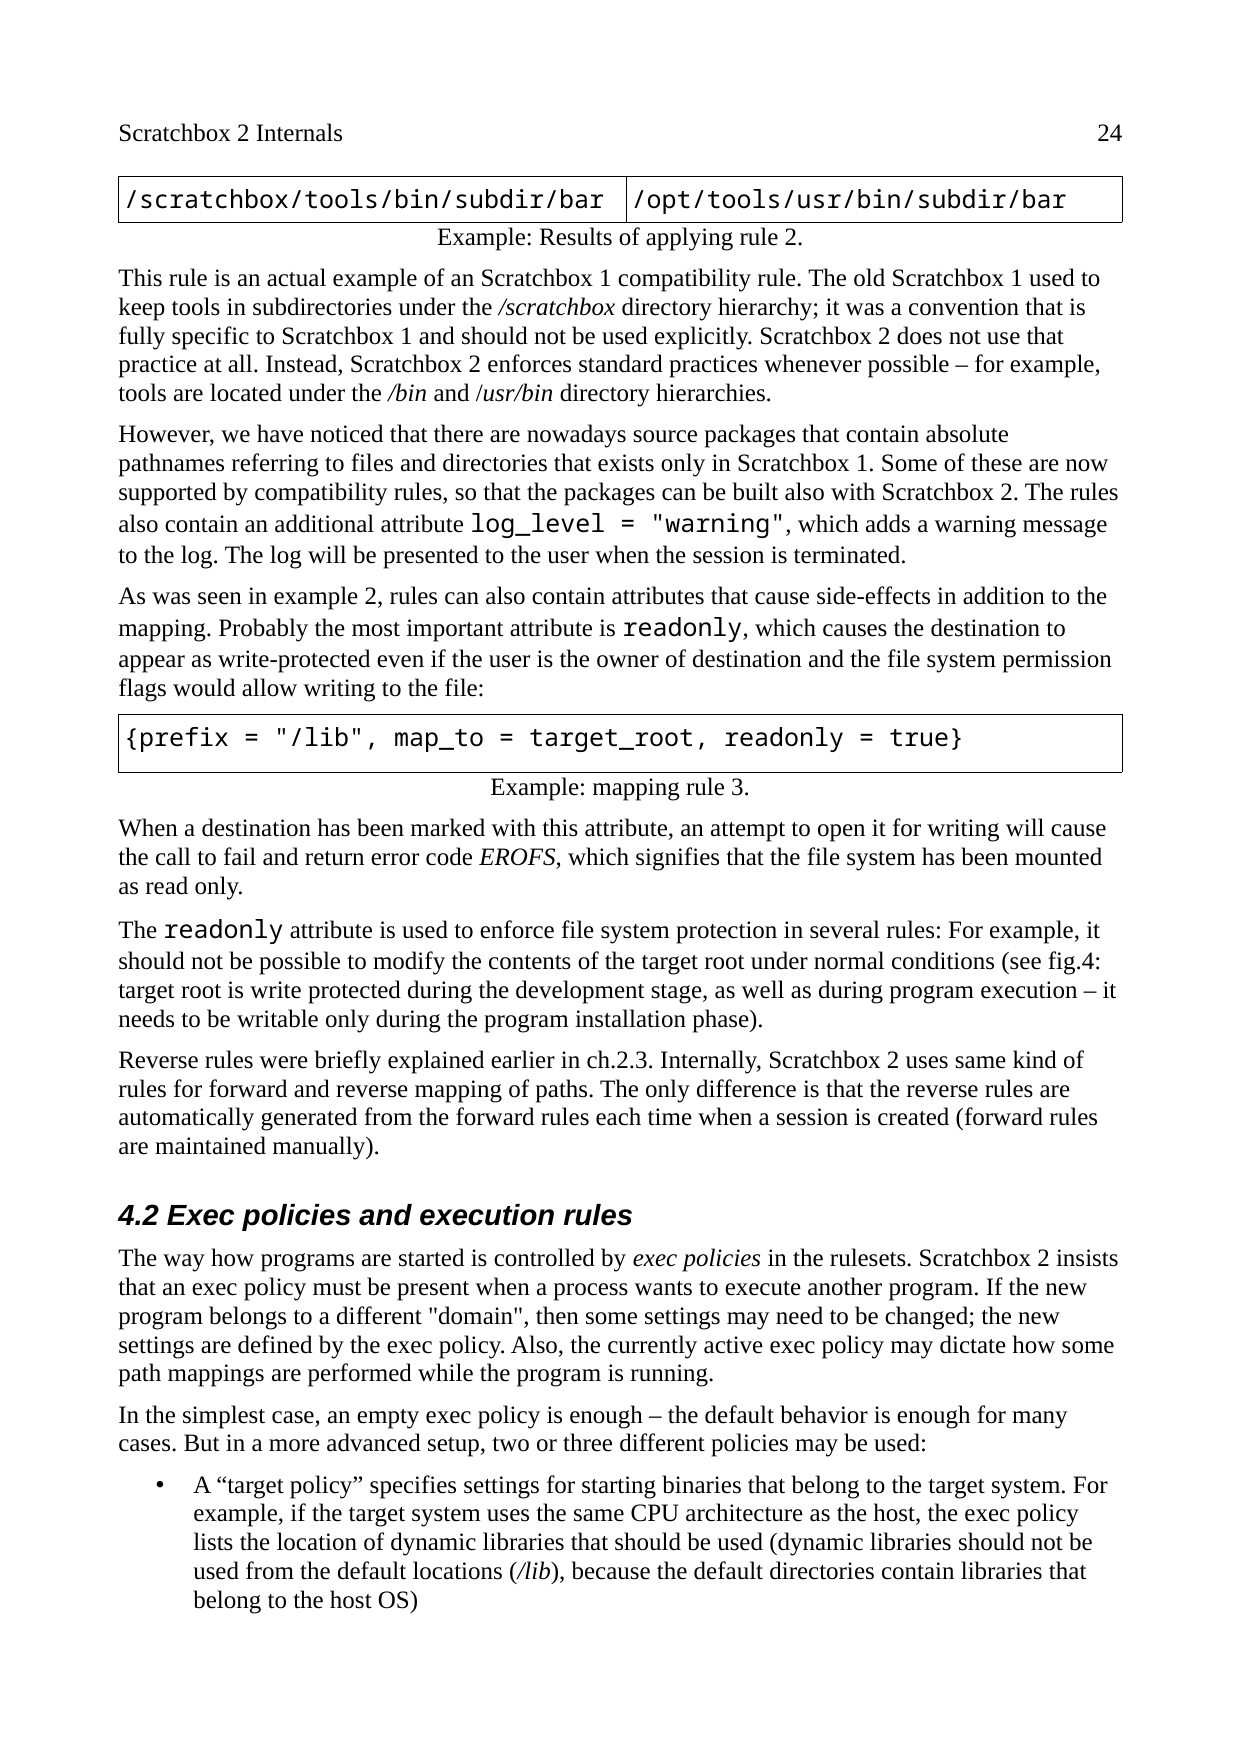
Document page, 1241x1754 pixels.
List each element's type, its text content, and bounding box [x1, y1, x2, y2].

text As was seen in example 2, rules can also contain attributes that cause side-effects in addition to the mapping. Probably the most important attribute is readonly, which causes the destination to appear as write-protected even if the user is the owner of destination and the file system permission flags would allow writing to the file: [118, 581, 1122, 701]
text In the simplest case, an empty exec policy is enough – the default behavior is enough for many cases. But in a more advanced setup, two or three different policies may be used: [118, 1400, 1122, 1457]
table_cell /scratchbox/tools/bin/subdir/bar [119, 177, 626, 222]
text Example: Results of applying rule 2. [118, 223, 1122, 251]
text The way how programs are started is controlled by exec policies in the rulesets. Scratchbox 2 insists that an exec policy must be present when a process wants to execute another program. If the new program belongs to a different "domain", then some settings may need to be changed; the new settings are defined by the exec policy. Also, the currently active exec policy may dictate how some path mappings are performed while the program is running. [118, 1243, 1122, 1387]
list A “target policy” specifies settings for starting binaries that belong to the target system. For example, if the target system uses the same CPU architecture as the host, the exec policy lists the location of dynamic libraries that should be used (dynamic libraries should not be used from the default locations (/lib), because the default directories contain libraries that belong to the host OS) [156, 1470, 1122, 1613]
text When a destination has been marked with this attribute, an attempt to open it for writing will cause the call to fail and return error code EROFS, which signifies that the file system has been mounted as read only. [118, 813, 1122, 900]
text However, we have noticed that there are nowadays source packages that contain absolute pathnames referring to files and directories that exists only in Scratchbox 1. Some of these are now supported by compatibility rules, so that the packages can be built also with Scratchbox 2. The rules also contain an additional attribute log_level = "warning", which adds a warning message to the log. The log will be presented to the user when the session is terminated. [118, 419, 1122, 569]
text Reverse rules were briefly explained earlier in ch.2.3. Internally, Scratchbox 2 uses same kind of rules for forward and reverse mapping of paths. The only difference is that the reverse rules are automatically generated from the forward rules each time when a session is created (forward rules are maintained manually). [118, 1045, 1122, 1160]
text This rule is an actual example of an Scratchbox 1 compatibility rule. The old Scratchbox 1 used to keep tools in subdirectories under the /scratchbox directory hierarchy; it was a convention that is fully specific to Scratchbox 1 and should not be used explicitly. Scratchbox 2 does not use that practice at all. Instead, Scratchbox 2 enforces standard practices whenever possible – for example, tools are located under the /bin and /usr/bin directory hierarchies. [118, 263, 1122, 407]
text Example: mapping rule 3. [118, 773, 1122, 801]
table_header {prefix = "/lib", map_to = target_root, readonly = true} [119, 715, 1122, 772]
subtitle 4.2 Exec policies and execution rules [118, 1197, 1122, 1231]
text The readonly attribute is used to enforce file system protection in several rules: For example, it should not be possible to modify the contents of the target root under normal conditions (see fig.4: target root is write protected during the development stage, as well as during program execution – it needs to be writable only during the program installation phase). [118, 912, 1122, 1032]
table_cell /opt/tools/usr/bin/subdir/bar [627, 177, 1122, 222]
